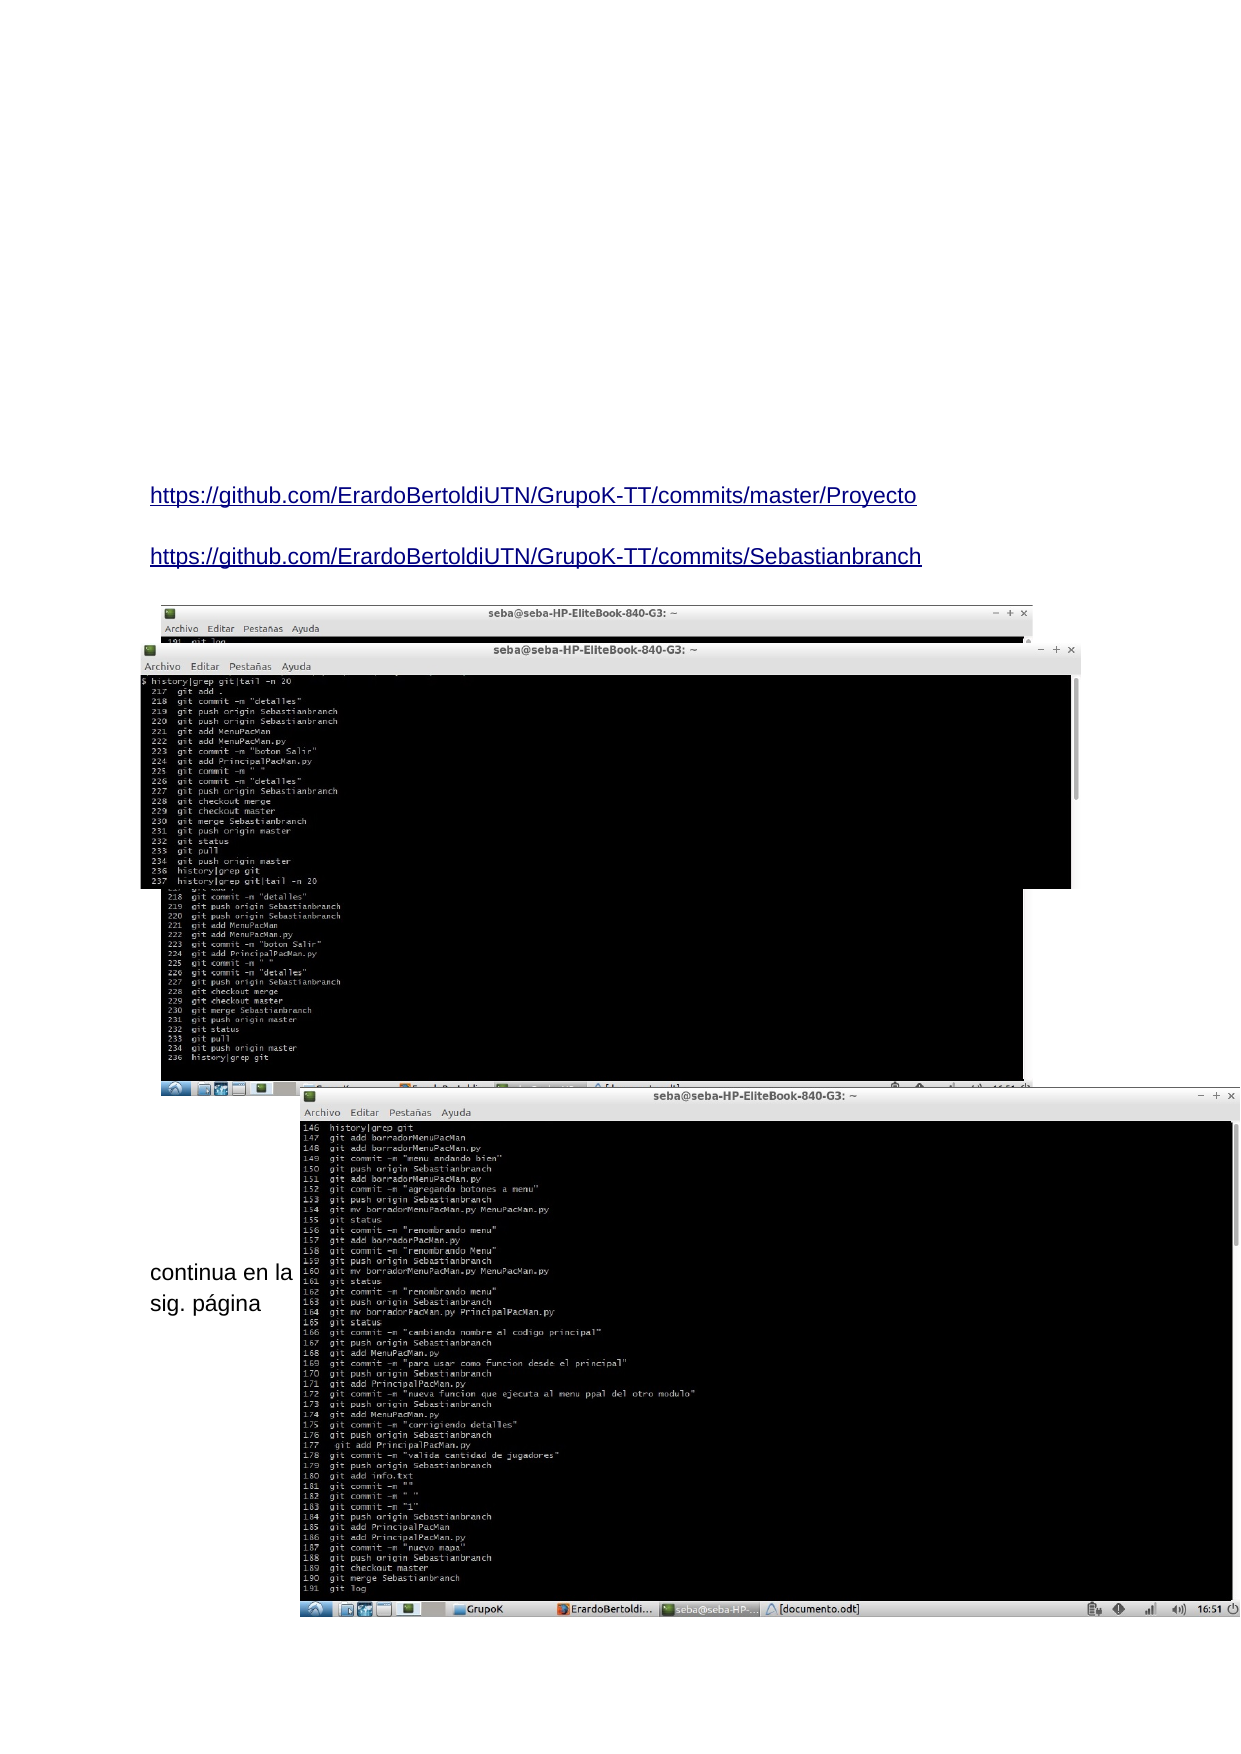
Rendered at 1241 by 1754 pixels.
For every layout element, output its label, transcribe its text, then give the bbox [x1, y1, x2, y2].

picture [140, 605, 1240, 1617]
text continua en la sig. página [150, 1259, 300, 1316]
text https://github.com/ErardoBertoldiUTN/GrupoK-TT/commits/master/Proyecto [150, 482, 1090, 509]
text https://github.com/ErardoBertoldiUTN/GrupoK-TT/commits/Sebastianbranch [150, 543, 1090, 569]
